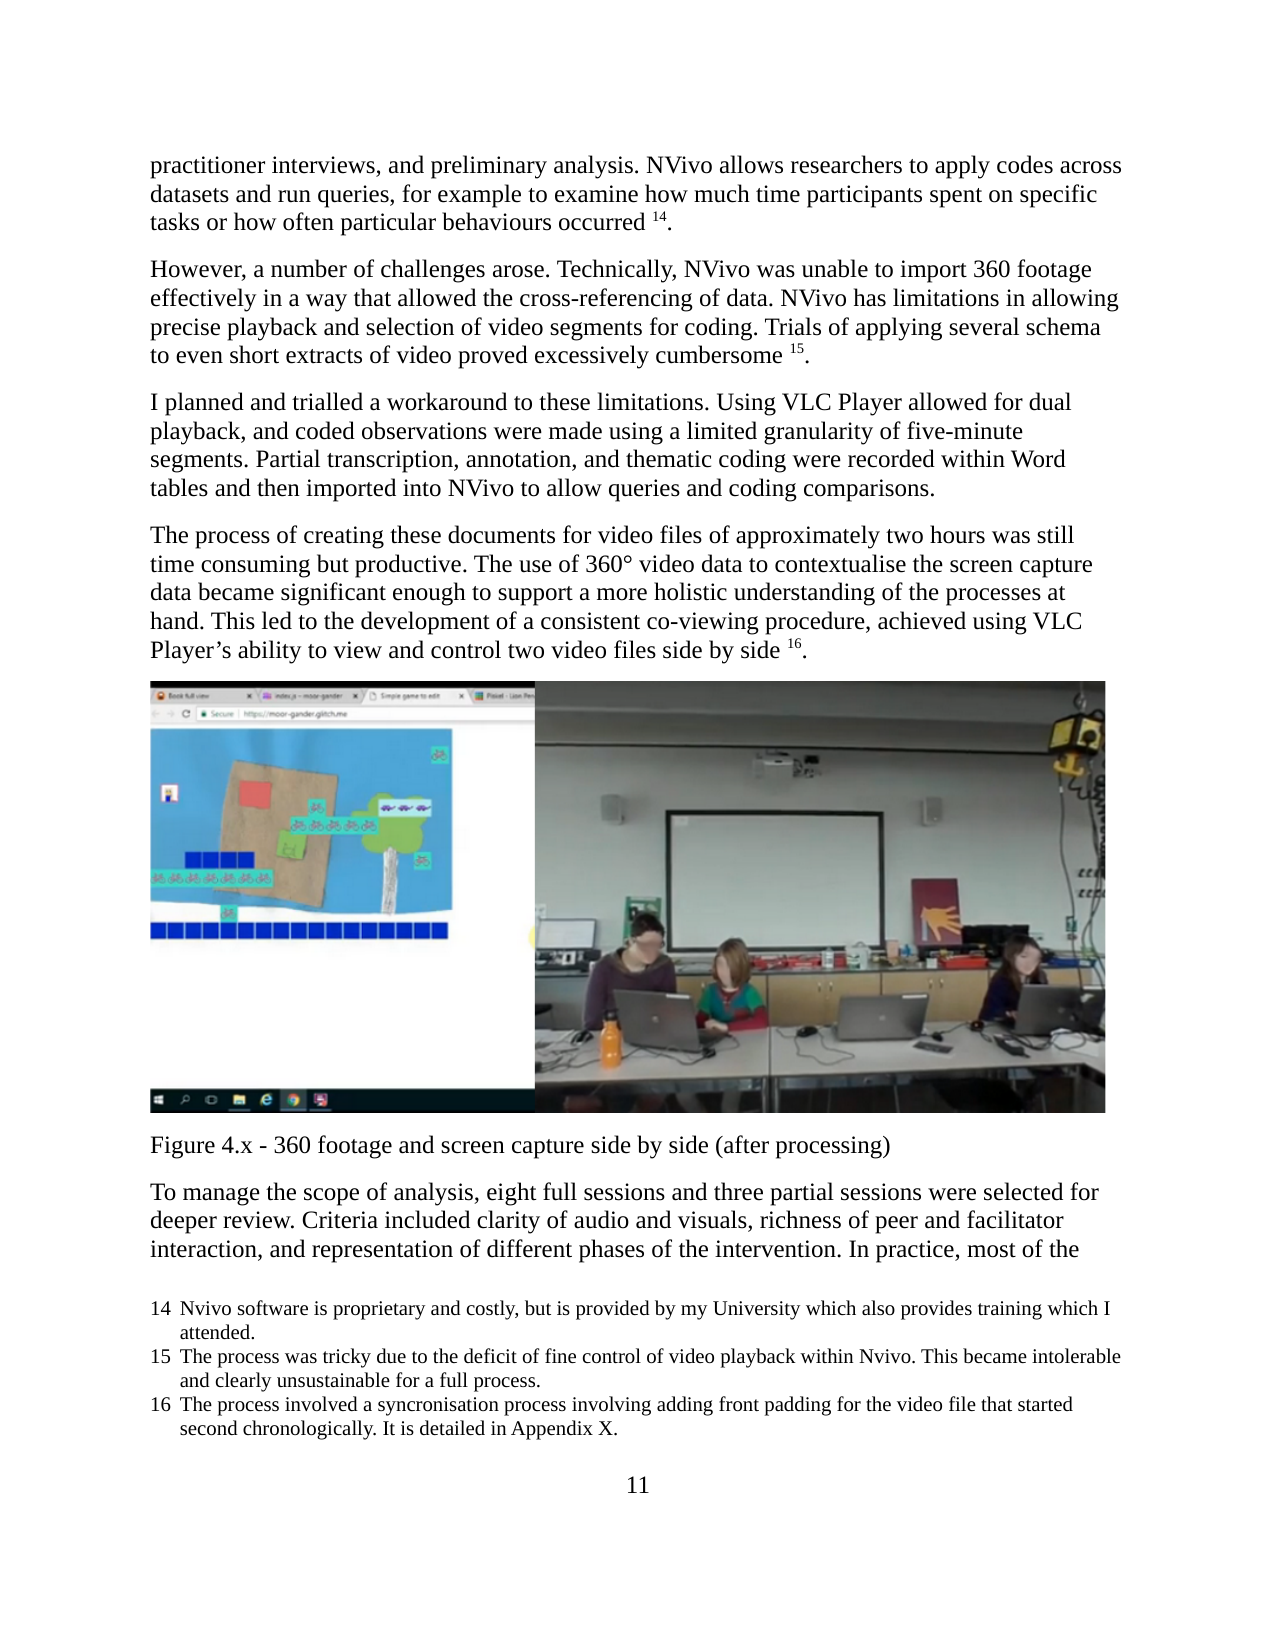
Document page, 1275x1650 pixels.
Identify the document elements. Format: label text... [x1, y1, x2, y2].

text Nvivo software is proprietary and costly, but is provided by my University which also provides training which I attended. [150, 1296, 1125, 1344]
text The process of creating these documents for video files of approximately two hours was still time consuming but productive. The use of 360° video data to contextualise the screen capture data became significant enough to support a more holistic understanding of the processes at hand. This led to the development of a consistent co-viewing procedure, achieved using VLC Player’s ability to view and control two video files side by side . [150, 520, 1125, 664]
text Figure 4.x - 360 footage and screen capture side by side (after processing) [150, 1130, 1125, 1159]
text practitioner interviews, and preliminary analysis. NVivo allows researchers to apply codes across datasets and run queries, for example to examine how much time participants spent on specific tasks or how often particular behaviours occurred . [150, 150, 1125, 236]
text The process involved a syncronisation process involving adding front padding for the video file that started second chronologically. It is detailed in Appendix X. [150, 1392, 1125, 1440]
text I planned and trialled a workaround to these limitations. Using VLC Player allowed for dual playback, and coded observations were made using a limited granularity of five-minute segments. Partial transcription, annotation, and thematic coding were recorded within Word tables and then imported into NVivo to allow queries and coding comparisons. [150, 387, 1125, 502]
text However, a number of challenges arose. Technically, NVivo was unable to import 360 footage effectively in a way that allowed the cross-referencing of data. NVivo has limitations in allowing precise playback and selection of video segments for coding. Trials of applying several schema to even short extracts of video proved excessively cumbersome . [150, 254, 1125, 369]
picture [150, 681, 1106, 1113]
text The process was tricky due to the deficit of fine control of video playback within Nvivo. This became intolerable and clearly unsustainable for a full process. [150, 1344, 1125, 1392]
text To manage the scope of analysis, eight full sessions and three partial sessions were selected for deeper review. Criteria included clarity of audio and visuals, richness of peer and facilitator interaction, and representation of different phases of the intervention. In practice, most of the [150, 1177, 1125, 1263]
